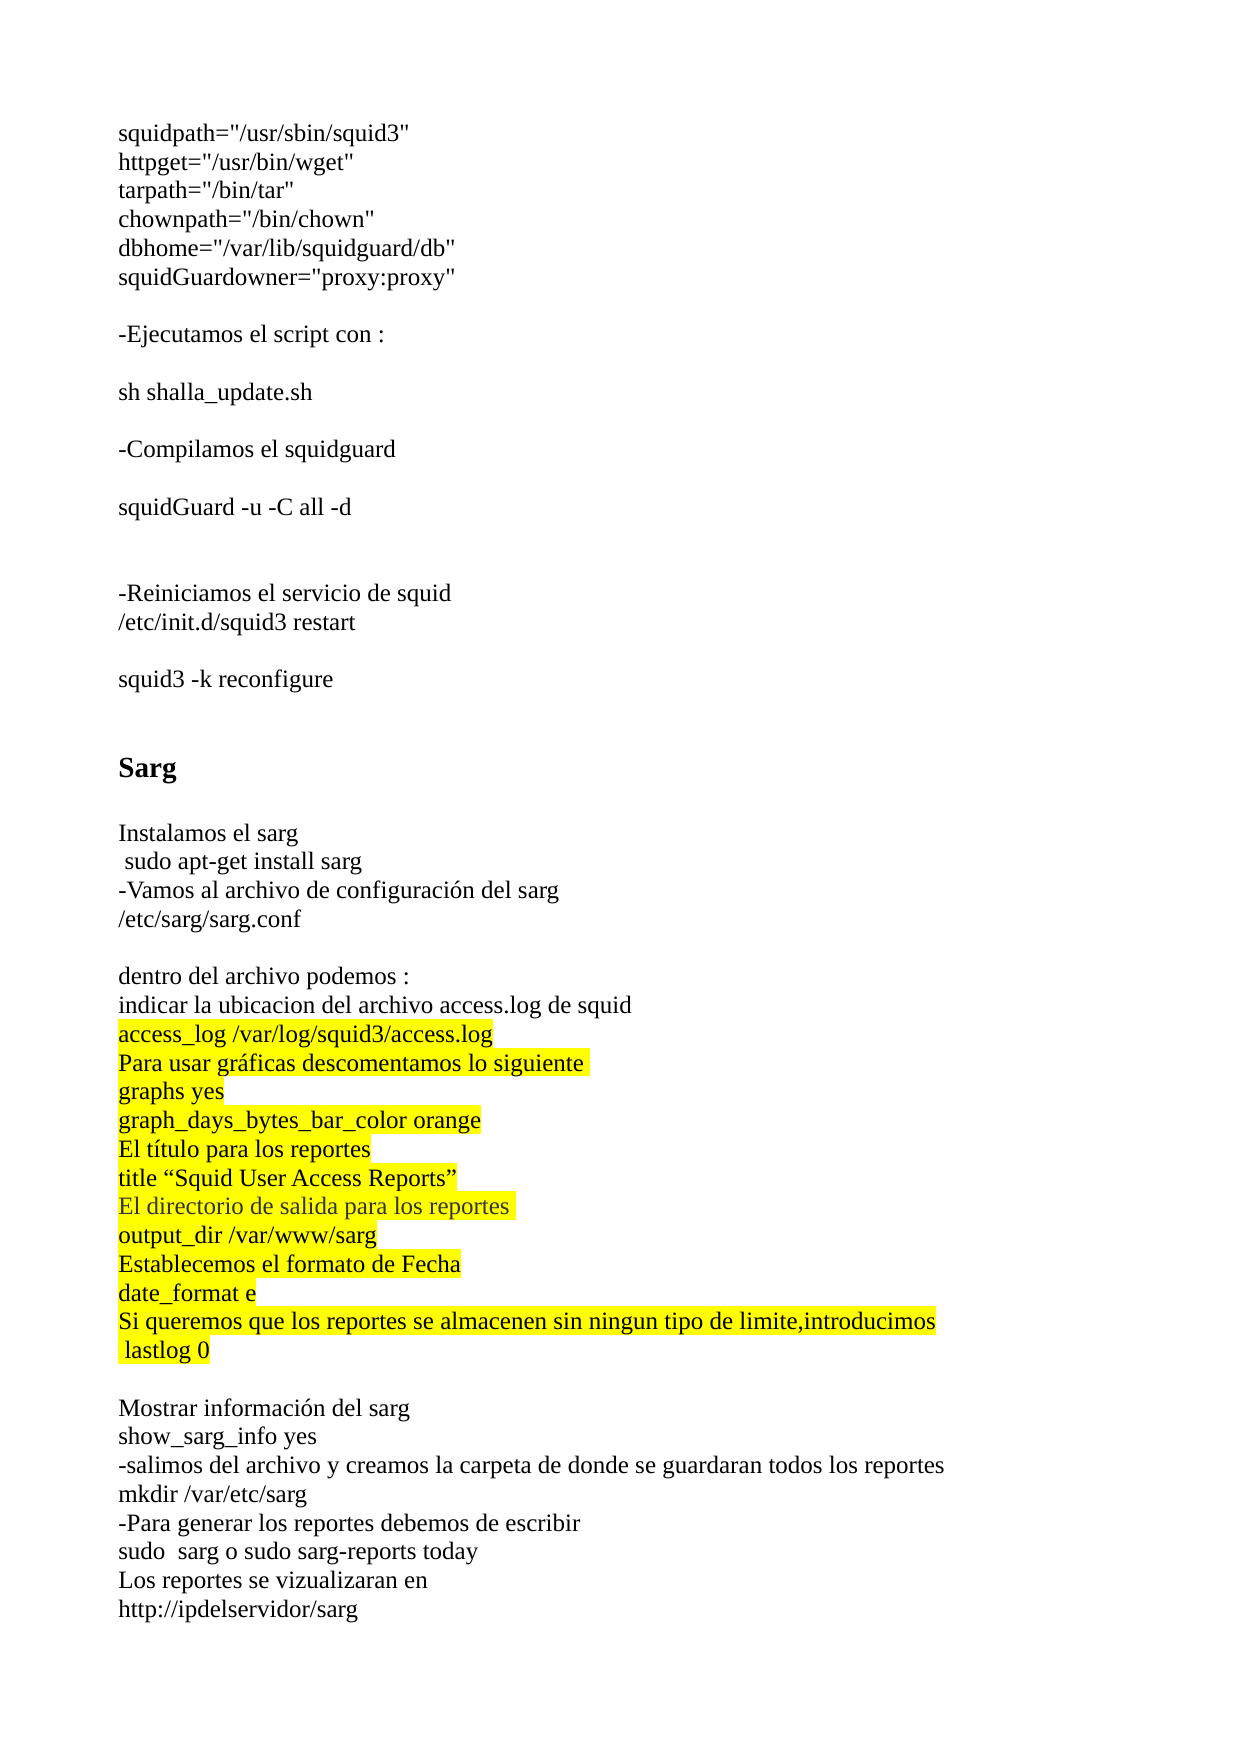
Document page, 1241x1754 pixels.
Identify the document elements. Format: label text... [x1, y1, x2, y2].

text /etc/sarg/sarg.conf [118, 904, 1122, 933]
text Establecemos el formato de Fecha [118, 1249, 1122, 1278]
text chownpath="/bin/chown" [118, 204, 1122, 233]
text -Reiniciamos el servicio de squid [118, 578, 1122, 607]
text http://ipdelservidor/sarg [118, 1594, 1122, 1623]
text dentro del archivo podemos : [118, 961, 1122, 990]
text /etc/init.d/squid3 restart [118, 607, 1122, 636]
text squidpath="/usr/sbin/squid3" [118, 118, 1122, 147]
text -Para generar los reportes debemos de escribir [118, 1508, 1122, 1536]
text El directorio de salida para los reportes [118, 1191, 1122, 1220]
text sudo apt-get install sarg [118, 846, 1122, 875]
text Instalamos el sarg [118, 818, 1122, 846]
text sh shalla_update.sh [118, 377, 1122, 406]
text sudo sarg o sudo sarg-reports today [118, 1536, 1122, 1565]
text Si queremos que los reportes se almacenen sin ningun tipo de limite,introducimos [118, 1306, 1122, 1335]
text -Ejecutamos el script con : [118, 319, 1122, 348]
text date_format e [118, 1278, 1122, 1306]
text El título para los reportes [118, 1134, 1122, 1163]
text squidGuardowner="proxy:proxy" [118, 262, 1122, 291]
text Los reportes se vizualizaran en [118, 1565, 1122, 1594]
text squid3 -k reconfigure [118, 664, 1122, 693]
text Mostrar información del sarg show_sarg_info yes [118, 1393, 1122, 1450]
text squidGuard -u -C all -d [118, 492, 1122, 521]
text graphs yes graph_days_bytes_bar_color orange [118, 1076, 1122, 1134]
text -Compilamos el squidguard [118, 434, 1122, 463]
text output_dir /var/www/sarg [118, 1220, 1122, 1249]
text -salimos del archivo y creamos la carpeta de donde se guardaran todos los reportes [118, 1450, 1122, 1479]
text access_log /var/log/squid3/access.log [118, 1019, 1122, 1048]
text -Vamos al archivo de configuración del sarg [118, 875, 1122, 904]
text indicar la ubicacion del archivo access.log de squid [118, 990, 1122, 1019]
text dbhome="/var/lib/squidguard/db" [118, 233, 1122, 262]
text tarpath="/bin/tar" [118, 176, 1122, 204]
text Sarg [118, 751, 1122, 784]
text title “Squid User Access Reports” [118, 1163, 1122, 1191]
text httpget="/usr/bin/wget" [118, 147, 1122, 176]
text Para usar gráficas descomentamos lo siguiente [118, 1048, 1122, 1076]
text lastlog 0 [118, 1335, 1122, 1364]
text mkdir /var/etc/sarg [118, 1479, 1122, 1508]
